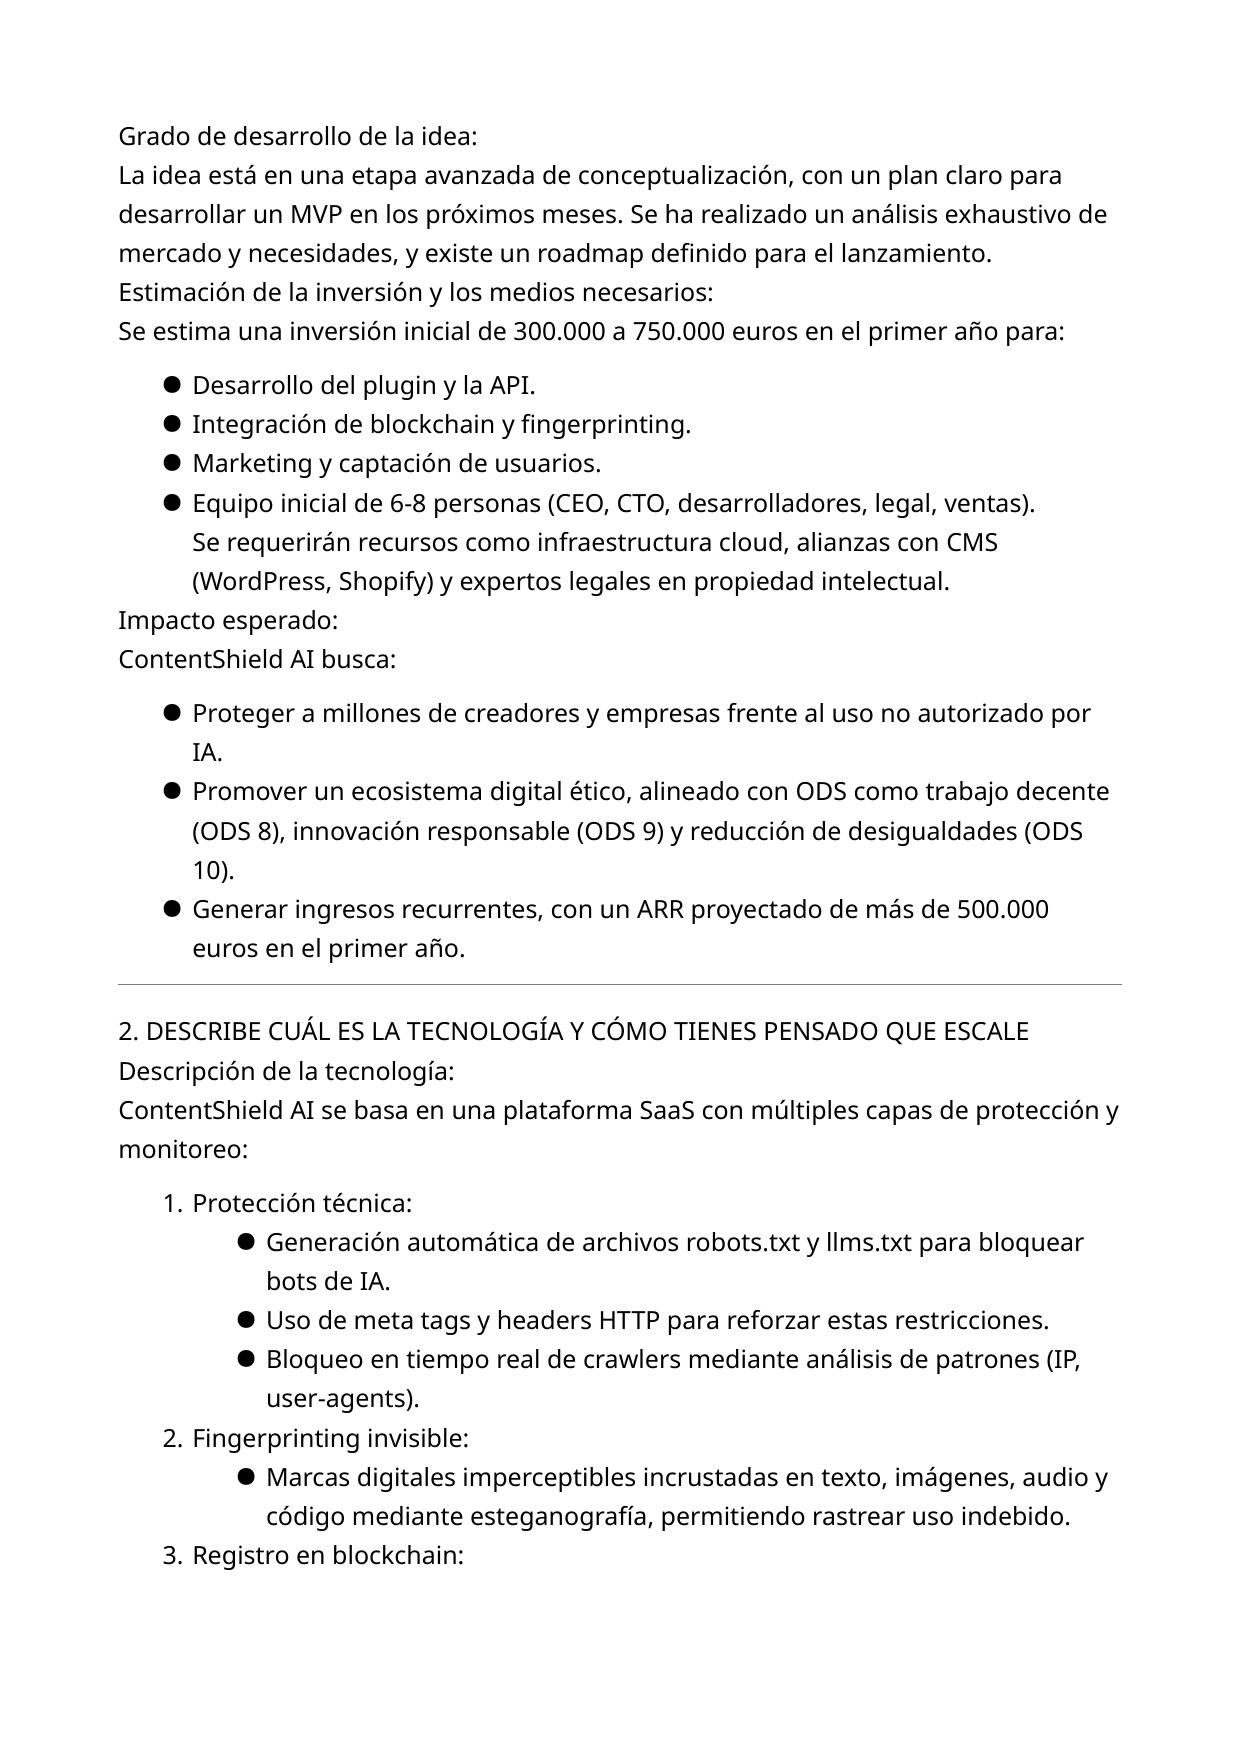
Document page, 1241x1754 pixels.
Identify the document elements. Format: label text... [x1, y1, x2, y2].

list Marcas digitales imperceptibles incrustadas en texto, imágenes, audio y código mediante esteganografía, permitiendo rastrear uso indebido. [236, 1459, 1122, 1533]
text Impacto esperado: ContentShield AI busca: [118, 603, 1122, 676]
list Uso de meta tags y headers HTTP para reforzar estas restricciones. [236, 1303, 1122, 1337]
list Proteger a millones de creadores y empresas frente al uso no autorizado por IA. [162, 696, 1122, 769]
list Promover un ecosistema digital ético, alineado con ODS como trabajo decente (ODS 8), innovación responsable (ODS 9) y reducción de desigualdades (ODS 10). [162, 774, 1122, 886]
list Registro en blockchain: [162, 1538, 1122, 1572]
list Generación automática de archivos robots.txt y llms.txt para bloquear bots de IA. [236, 1224, 1122, 1298]
list Desarrollo del plugin y la API. [162, 368, 1122, 402]
list Equipo inicial de 6-8 personas (CEO, CTO, desarrolladores, legal, ventas). Se requerirán recursos como infraestructura cloud, alianzas con CMS (WordPress, Shopify) y expertos legales en propiedad intelectual. [162, 485, 1122, 598]
text Descripción de la tecnología: ContentShield AI se basa en una plataforma SaaS con múltiples capas de protección y monitoreo: [118, 1053, 1122, 1166]
text 2. DESCRIBE CUÁL ES LA TECNOLOGÍA Y CÓMO TIENES PENSADO QUE ESCALE [118, 1014, 1122, 1048]
text Grado de desarrollo de la idea: La idea está en una etapa avanzada de conceptualización, con un plan claro para desarrollar un MVP en los próximos meses. Se ha realizado un análisis exhaustivo de mercado y necesidades, y existe un roadmap definido para el lanzamiento. [118, 118, 1122, 270]
list Integración de blockchain y fingerprinting. [162, 407, 1122, 441]
text Estimación de la inversión y los medios necesarios: Se estima una inversión inicial de 300.000 a 750.000 euros en el primer año para: [118, 275, 1122, 348]
list Fingerprinting invisible: [162, 1420, 1122, 1454]
list Generar ingresos recurrentes, con un ARR proyectado de más de 500.000 euros en el primer año. [162, 891, 1122, 965]
list Marketing y captación de usuarios. [162, 446, 1122, 480]
list Protección técnica: [162, 1185, 1122, 1219]
list Bloqueo en tiempo real de crawlers mediante análisis de patrones (IP, user-agents). [236, 1342, 1122, 1415]
